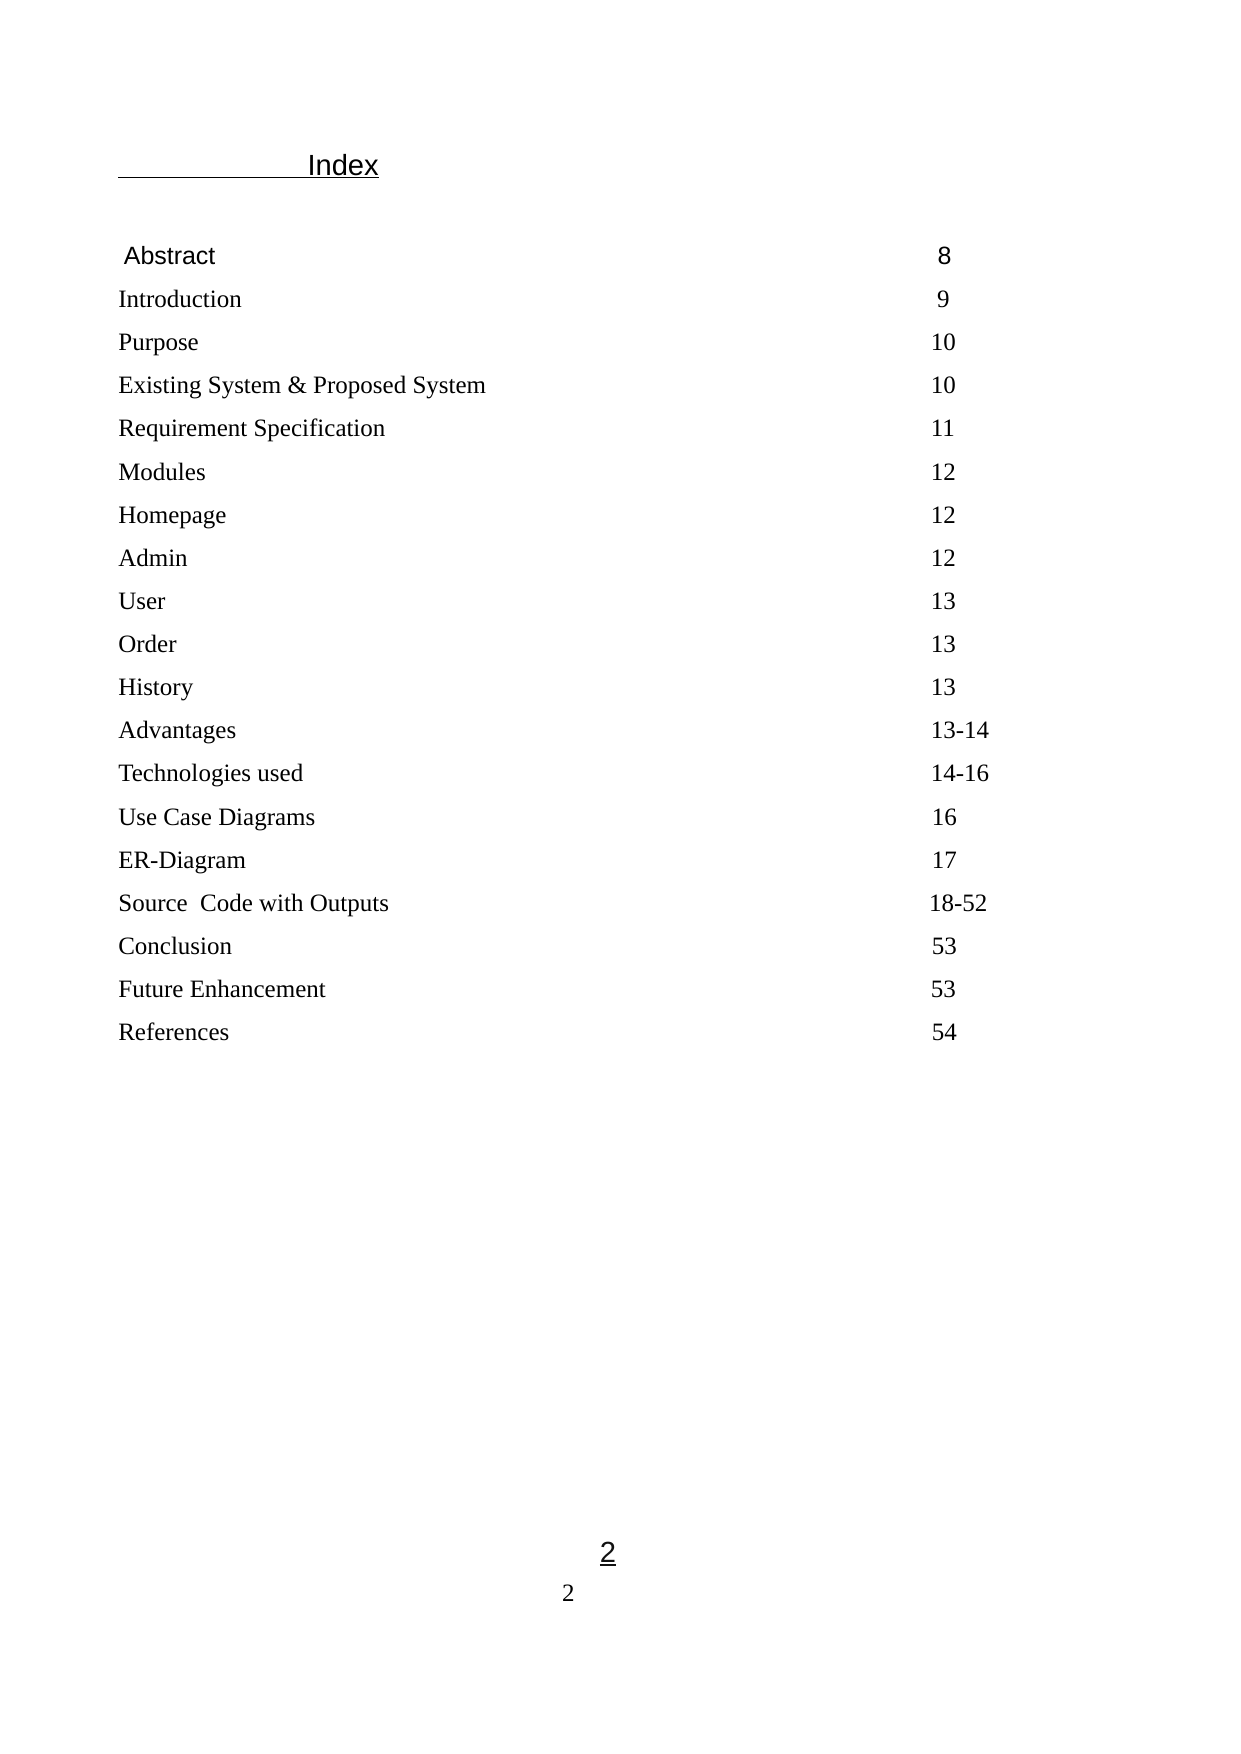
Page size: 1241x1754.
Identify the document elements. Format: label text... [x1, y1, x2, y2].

text ER-Diagram 17 [118, 845, 1122, 873]
text Requirement Specification 11 [118, 413, 1122, 442]
text Future Enhancement 53 [118, 974, 1122, 1003]
text Modules 12 [118, 457, 1122, 485]
text Homepage 12 [118, 500, 1122, 528]
text Source Code with Outputs 18-52 [118, 888, 1122, 917]
text Purpose 10 [118, 327, 1122, 356]
text User 13 [118, 586, 1122, 615]
text Advantages 13-14 [118, 715, 1122, 744]
text Index [118, 148, 1122, 181]
text Technologies used 14-16 [118, 758, 1122, 787]
text Existing System & Proposed System 10 [118, 370, 1122, 399]
text Order 13 [118, 629, 1122, 658]
text Abstract 8 [118, 241, 1122, 270]
text Use Case Diagrams 16 [118, 802, 1122, 830]
text 7 [118, 1535, 1097, 1568]
text History 13 [118, 672, 1122, 701]
text References 54 [118, 1017, 1122, 1046]
text Introduction 9 [118, 284, 1122, 313]
text Conclusion 53 [118, 931, 1122, 960]
text Admin 12 [118, 543, 1122, 572]
